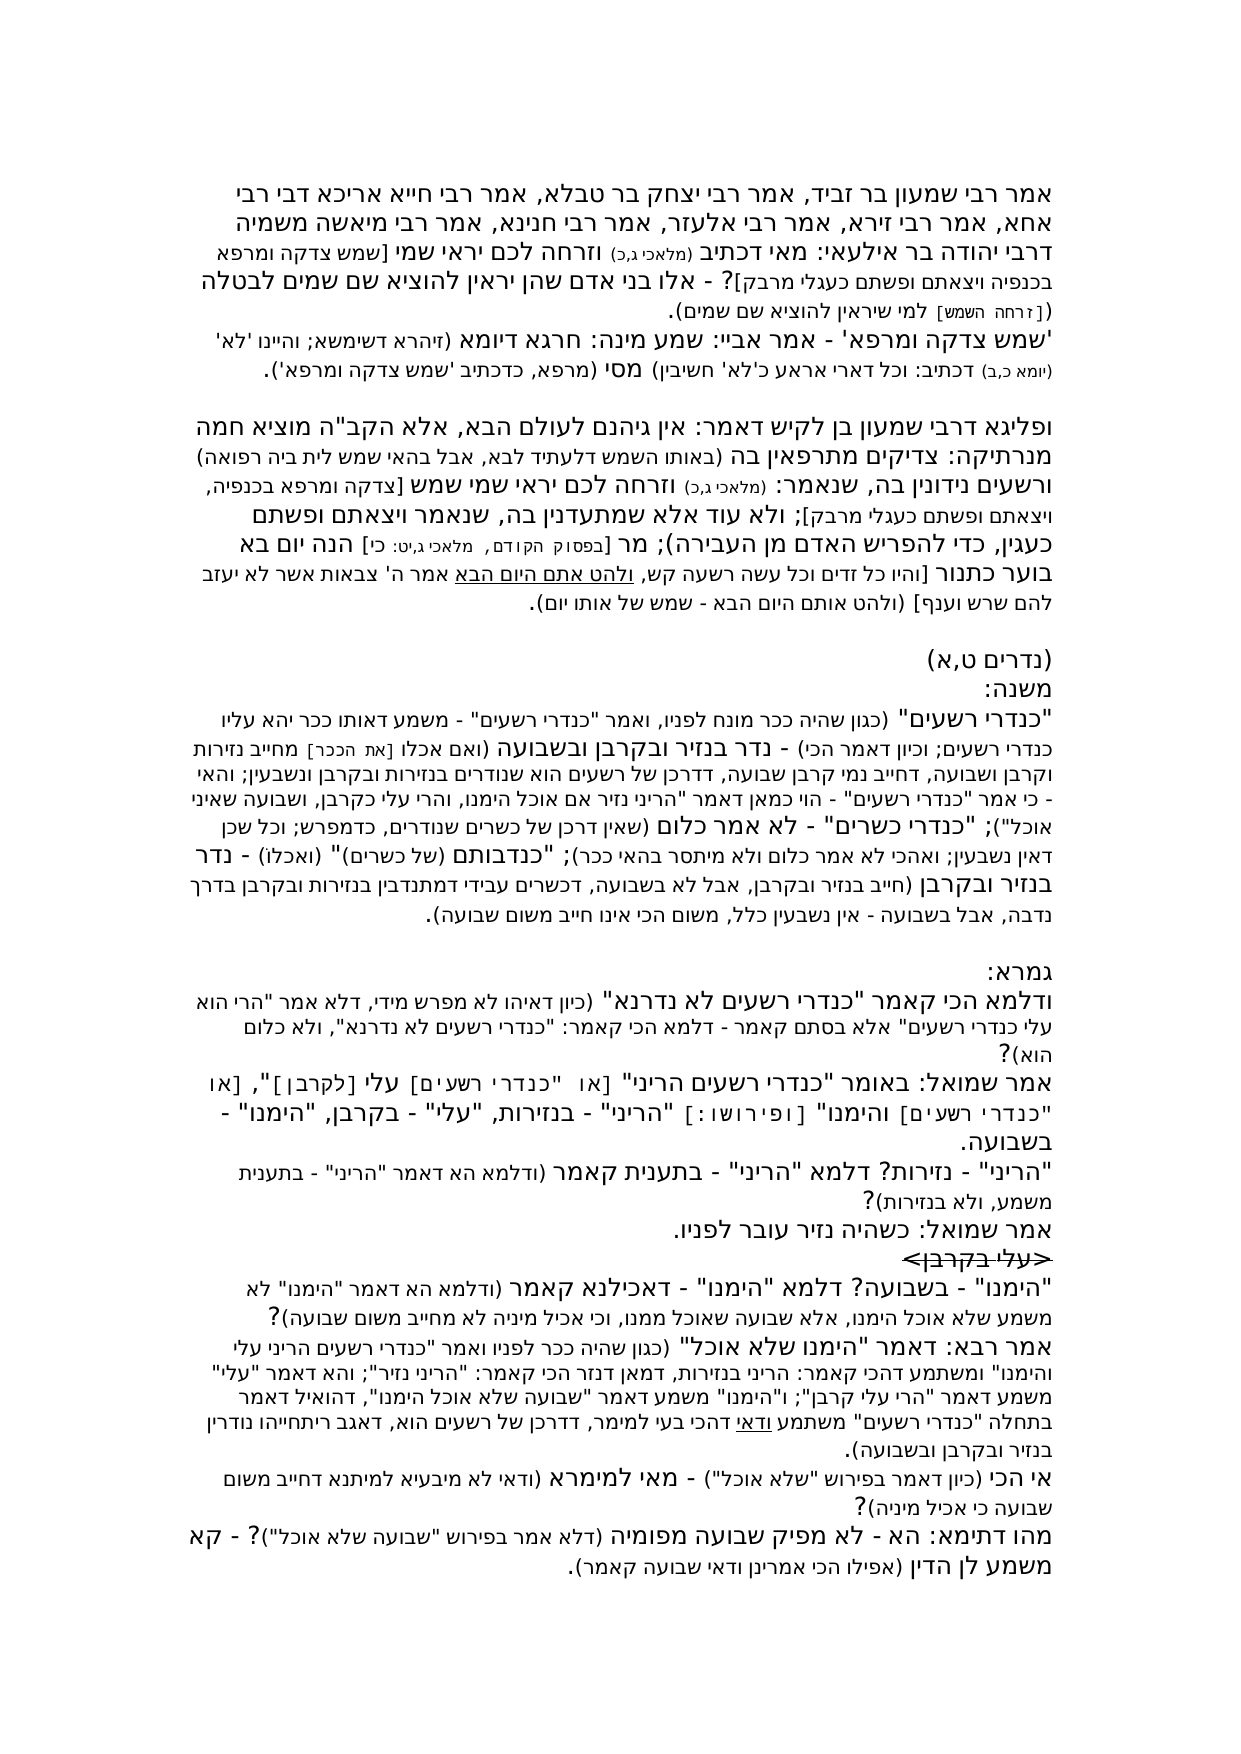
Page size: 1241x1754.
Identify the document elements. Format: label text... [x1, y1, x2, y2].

text מהו דתימא: הא - לא מפיק שבועה מפומיה (דלא אמר בפירוש "שבועה שלא אוכל")? - קא משמע לן הדין (אפילו הכי אמרינן ודאי שבועה קאמר). [187, 1522, 1053, 1580]
text 'שמש צדקה ומרפא' - אמר אביי: שמע מינה: חרגא דיומא (זיהרא דשימשא; והיינו 'לא' (יומא כ,ב) דכתיב: וכל דארי אראע כ'לא' חשיבין) מסי (מרפא, כדכתיב 'שמש צדקה ומרפא'). [187, 325, 1053, 383]
text <עלי בקרבן> [187, 1244, 1053, 1273]
text (נדרים ט,א) [187, 646, 1053, 675]
text אמר שמואל: כשהיה נזיר עובר לפניו. [187, 1215, 1053, 1244]
text משנה: [187, 675, 1053, 704]
text ופליגא דרבי שמעון בן לקיש דאמר: אין גיהנם לעולם הבא, אלא הקב"ה מוציא חמה מנרתיקה: צדיקים מתרפאין בה (באותו השמש דלעתיד לבא, אבל בהאי שמש לית ביה רפואה) ורשעים נידונין בה, שנאמר: (מלאכי ג,כ) וזרחה לכם יראי שמי שמש [צדקה ומרפא בכנפיה, ויצאתם ופשתם כעגלי מרבק]; ולא עוד אלא שמתעדנין בה, שנאמר ויצאתם ופשתם כעגין, כדי להפריש האדם מן העבירה); מר [בפסוק הקודם, מלאכי ג,יט: כי] הנה יום בא בוער כתנור [והיו כל זדים וכל עשה רשעה קש, ולהט אתם היום הבא אמר ה' צבאות אשר לא יעזב להם שרש וענף] (ולהט אותם היום הבא - שמש של אותו יום). [187, 412, 1053, 617]
text אי הכי (כיון דאמר בפירוש "שלא אוכל") - מאי למימרא (ודאי לא מיבעיא למיתנא דחייב משום שבועה כי אכיל מיניה)? [187, 1463, 1053, 1522]
text אמר שמואל: באומר "כנדרי רשעים הריני" [או "כנדרי רשעים] עלי [לקרבן]", [או "כנדרי רשעים] והימנו" [ופירושו:] "הריני" - בנזירות, "עלי" - בקרבן, "הימנו" - בשבועה. [187, 1069, 1053, 1157]
text ודלמא הכי קאמר "כנדרי רשעים לא נדרנא" (כיון דאיהו לא מפרש מידי, דלא אמר "הרי הוא עלי כנדרי רשעים" אלא בסתם קאמר - דלמא הכי קאמר: "כנדרי רשעים לא נדרנא", ולא כלום הוא)? [187, 986, 1053, 1069]
text "הימנו" - בשבועה? דלמא "הימנו" - דאכילנא קאמר (ודלמא הא דאמר "הימנו" לא משמע שלא אוכל הימנו, אלא שבועה שאוכל ממנו, וכי אכיל מיניה לא מחייב משום שבועה)? [187, 1273, 1053, 1332]
text אמר רבי שמעון בר זביד, אמר רבי יצחק בר טבלא, אמר רבי חייא אריכא דבי רבי אחא, אמר רבי זירא, אמר רבי אלעזר, אמר רבי חנינא, אמר רבי מיאשה משמיה דרבי יהודה בר אילעאי: מאי דכתיב (מלאכי ג,כ) וזרחה לכם יראי שמי [שמש צדקה ומרפא בכנפיה ויצאתם ופשתם כעגלי מרבק]? - אלו בני אדם שהן יראין להוציא שם שמים לבטלה ([זרחה השמש] למי שיראין להוציא שם שמים). [187, 179, 1053, 325]
text "כנדרי רשעים" (כגון שהיה ככר מונח לפניו, ואמר "כנדרי רשעים" - משמע דאותו ככר יהא עליו כנדרי רשעים; וכיון דאמר הכי) - נדר בנזיר ובקרבן ובשבועה (ואם אכלו [את הככר] מחייב נזירות וקרבן ושבועה, דחייב נמי קרבן שבועה, דדרכן של רשעים הוא שנודרים בנזירות ובקרבן ונשבעין; והאי - כי אמר "כנדרי רשעים" - הוי כמאן דאמר "הריני נזיר אם אוכל הימנו, והרי עלי כקרבן, ושבועה שאיני אוכל"); "כנדרי כשרים" - לא אמר כלום (שאין דרכן של כשרים שנודרים, כדמפרש; וכל שכן דאין נשבעין; ואהכי לא אמר כלום ולא מיתסר בהאי ככר); "כנדבותם (של כשרים)" (ואכלוֹ) - נדר בנזיר ובקרבן (חייב בנזיר ובקרבן, אבל לא בשבועה, דכשרים עבידי דמתנדבין בנזירות ובקרבן בדרך נדבה, אבל בשבועה - אין נשבעין כלל, משום הכי אינו חייב משום שבועה). [187, 704, 1053, 928]
text "הריני" - נזירות? דלמא "הריני" - בתענית קאמר (ודלמא הא דאמר "הריני" - בתענית משמע, ולא בנזירות)? [187, 1157, 1053, 1215]
text אמר רבא: דאמר "הימנו שלא אוכל" (כגון שהיה ככר לפניו ואמר "כנדרי רשעים הריני עלי והימנו" ומשתמע דהכי קאמר: הריני בנזירות, דמאן דנזר הכי קאמר: "הריני נזיר"; והא דאמר "עלי" משמע דאמר "הרי עלי קרבן"; ו"הימנו" משמע דאמר "שבועה שלא אוכל הימנו", דהואיל דאמר בתחלה "כנדרי רשעים" משתמע ודאי דהכי בעי למימר, דדרכן של רשעים הוא, דאגב ריתחייהו נודרין בנזיר ובקרבן ובשבועה). [187, 1332, 1053, 1463]
text גמרא: [187, 957, 1053, 986]
